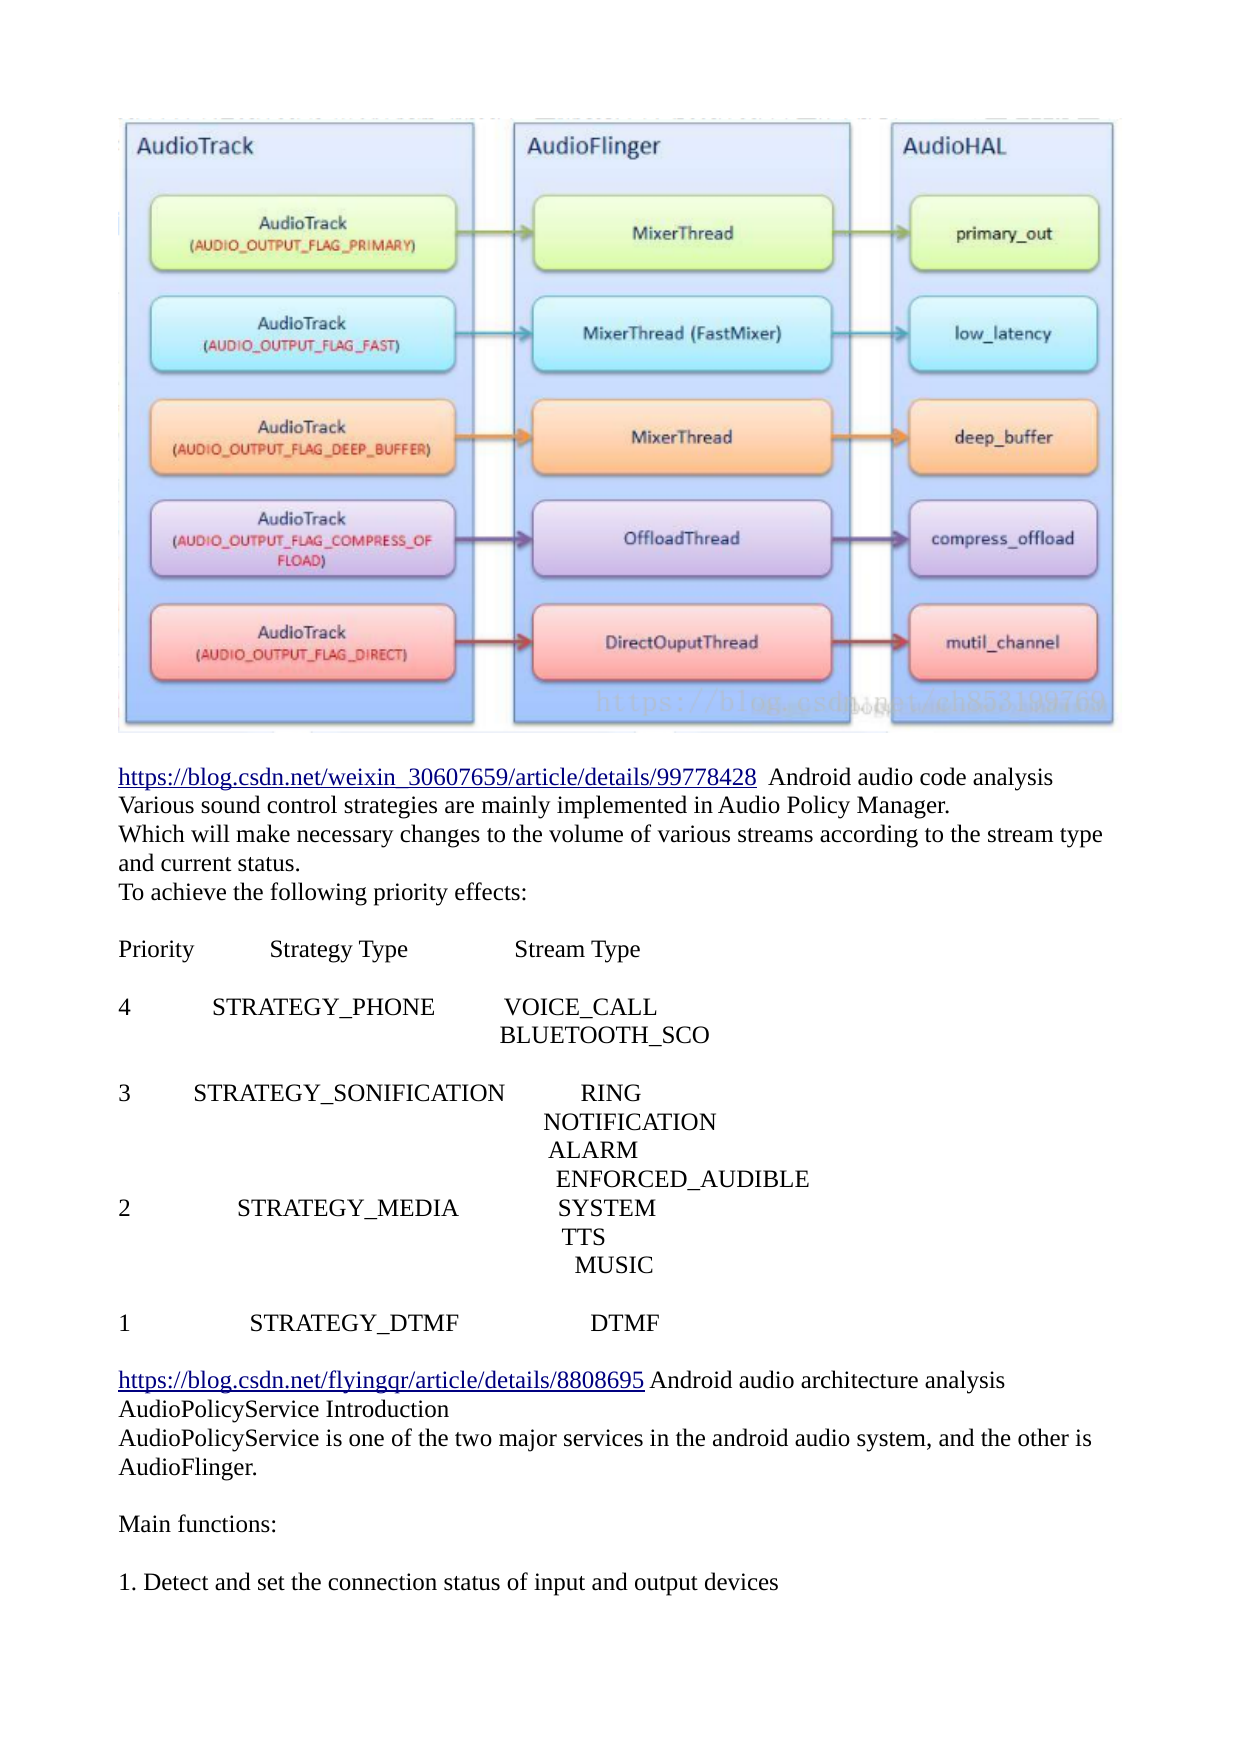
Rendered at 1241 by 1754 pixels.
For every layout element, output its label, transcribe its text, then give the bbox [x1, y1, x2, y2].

text https://blog.csdn.net/weixin_30607659/article/details/99778428 Android audio code analysis [118, 762, 1122, 790]
text Main functions: [118, 1509, 1122, 1538]
text 1 STRATEGY_DTMF DTMF [118, 1279, 1122, 1337]
text AudioPolicyService is one of the two major services in the android audio system, and the other is AudioFlinger. [118, 1423, 1122, 1480]
text Various sound control strategies are mainly implemented in Audio Policy Manager. Which will make necessary changes to the volume of various streams according to the stream type and current status. To achieve the following priority effects: [118, 790, 1122, 905]
text 4 STRATEGY_PHONE VOICE_CALL BLUETOOTH_SCO [118, 963, 1122, 1049]
text 1. Detect and set the connection status of input and output devices [118, 1567, 1122, 1595]
picture [118, 118, 1123, 733]
text AudioPolicyService Introduction [118, 1394, 1122, 1423]
text 3 STRATEGY_SONIFICATION RING NOTIFICATION ALARM ENFORCED_AUDIBLE 2 STRATEGY_MEDIA SYSTEM TTS MUSIC [118, 1049, 1122, 1279]
text Priority Strategy Type Stream Type [118, 905, 1122, 963]
text https://blog.csdn.net/flyingqr/article/details/8808695 Android audio architecture analysis [118, 1365, 1122, 1394]
